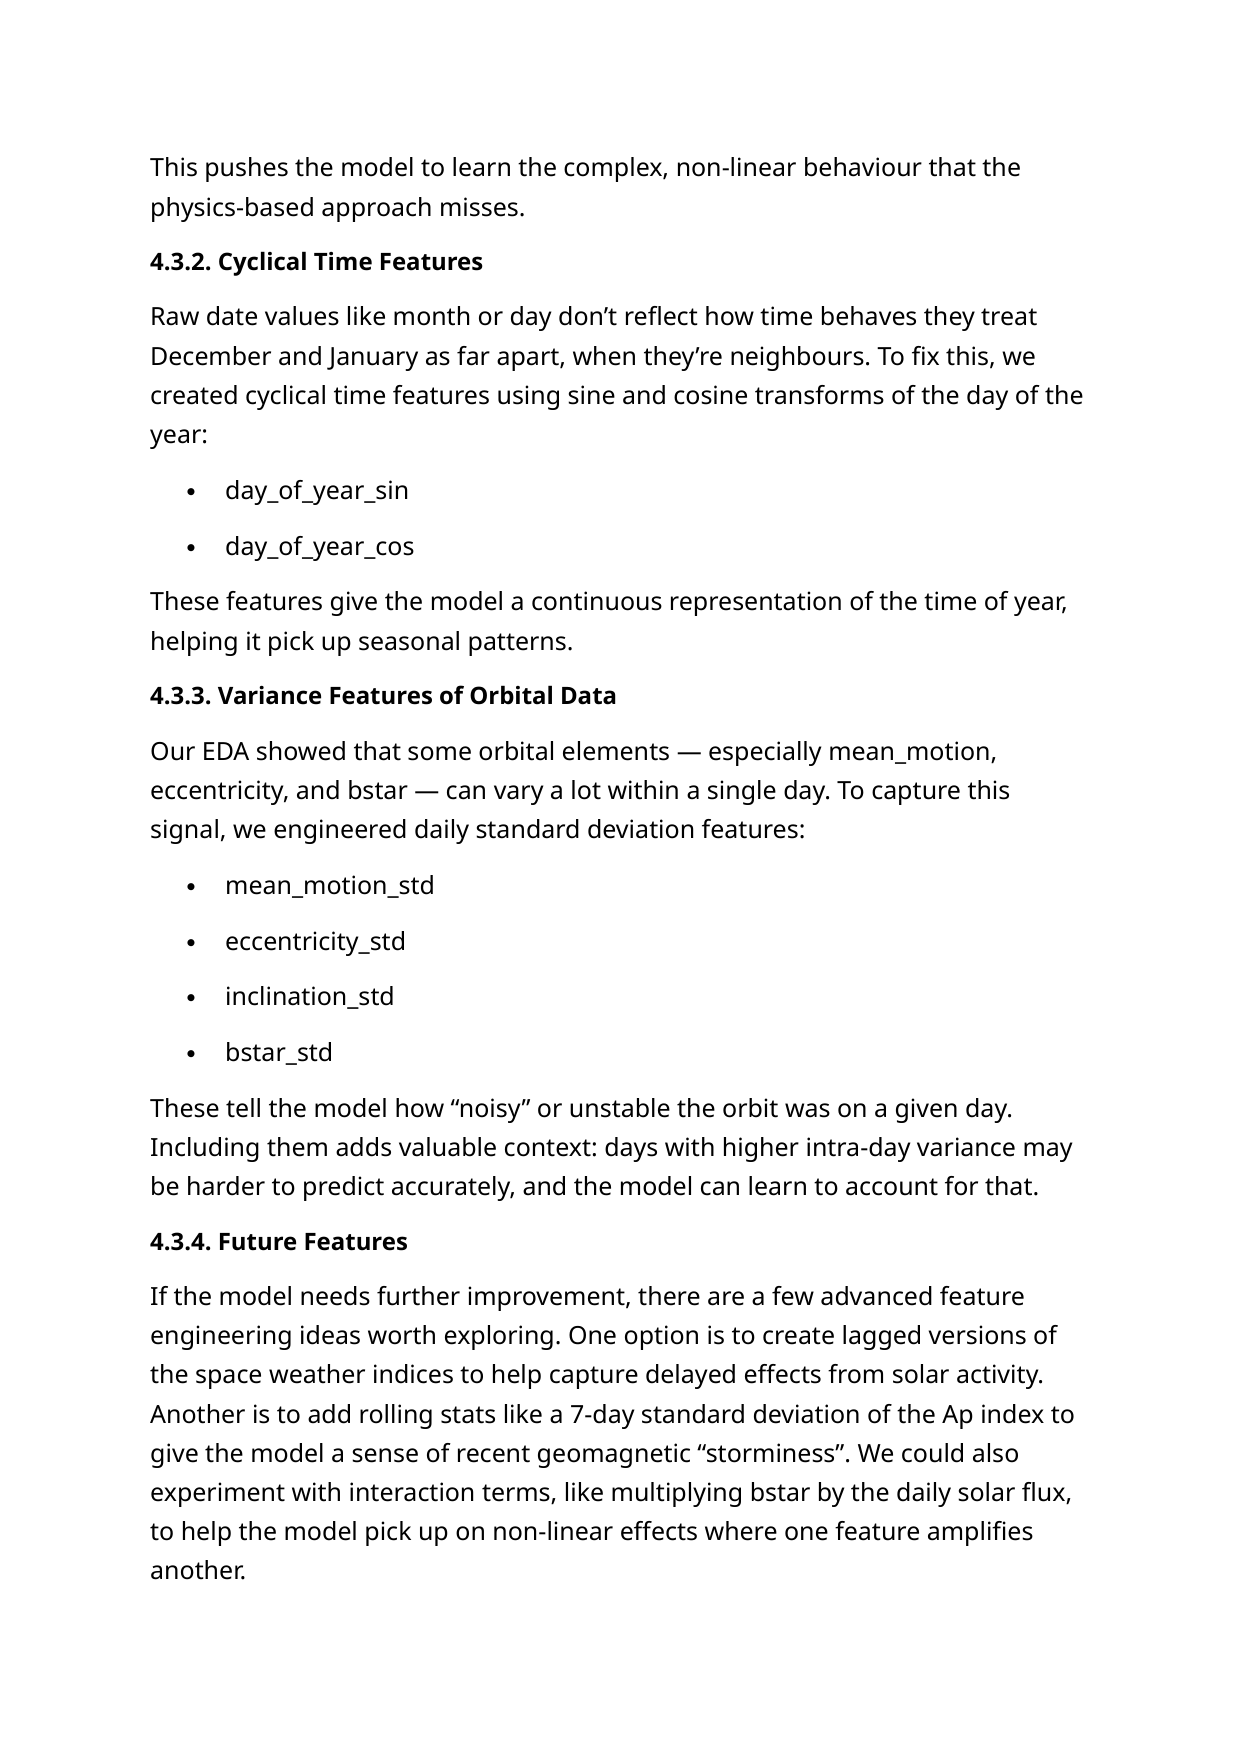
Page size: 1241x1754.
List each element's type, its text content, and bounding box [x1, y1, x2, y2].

list mean_motion_std [187, 867, 1090, 901]
text This pushes the model to learn the complex, non-linear behaviour that the physics-based approach misses. [150, 150, 1090, 223]
list bstar_std [187, 1035, 1090, 1069]
text 4.3.2. Cyclical Time Features [150, 245, 1090, 278]
list inclination_std [187, 979, 1090, 1013]
text 4.3.3. Variance Features of Orbital Data [150, 679, 1090, 712]
text These features give the model a continuous representation of the time of year, helping it pick up seasonal patterns. [150, 584, 1090, 657]
text Raw date values like month or day don’t reflect how time behaves they treat December and January as far apart, when they’re neighbours. To fix this, we created cyclical time features using sine and cosine transforms of the day of the year: [150, 299, 1090, 451]
text These tell the model how “noisy” or unstable the orbit was on a given day. Including them adds valuable context: days with higher intra-day variance may be harder to predict accurately, and the model can learn to account for that. [150, 1091, 1090, 1203]
list day_of_year_cos [187, 528, 1090, 562]
list eccentricity_std [187, 923, 1090, 957]
text If the model needs further improvement, there are a few advanced feature engineering ideas worth exploring. One option is to create lagged versions of the space weather indices to help capture delayed effects from solar activity. Another is to add rolling stats like a 7-day standard deviation of the Ap index to give the model a sense of recent geomagnetic “storminess”. We could also experiment with interaction terms, like multiplying bstar by the daily solar flux, to help the model pick up on non-linear effects where one feature amplifies another. [150, 1279, 1090, 1587]
list day_of_year_sin [187, 472, 1090, 506]
text Our EDA showed that some orbital elements — especially mean_motion, eccentricity, and bstar — can vary a lot within a single day. To capture this signal, we engineered daily standard deviation features: [150, 733, 1090, 846]
text 4.3.4. Future Features [150, 1225, 1090, 1257]
